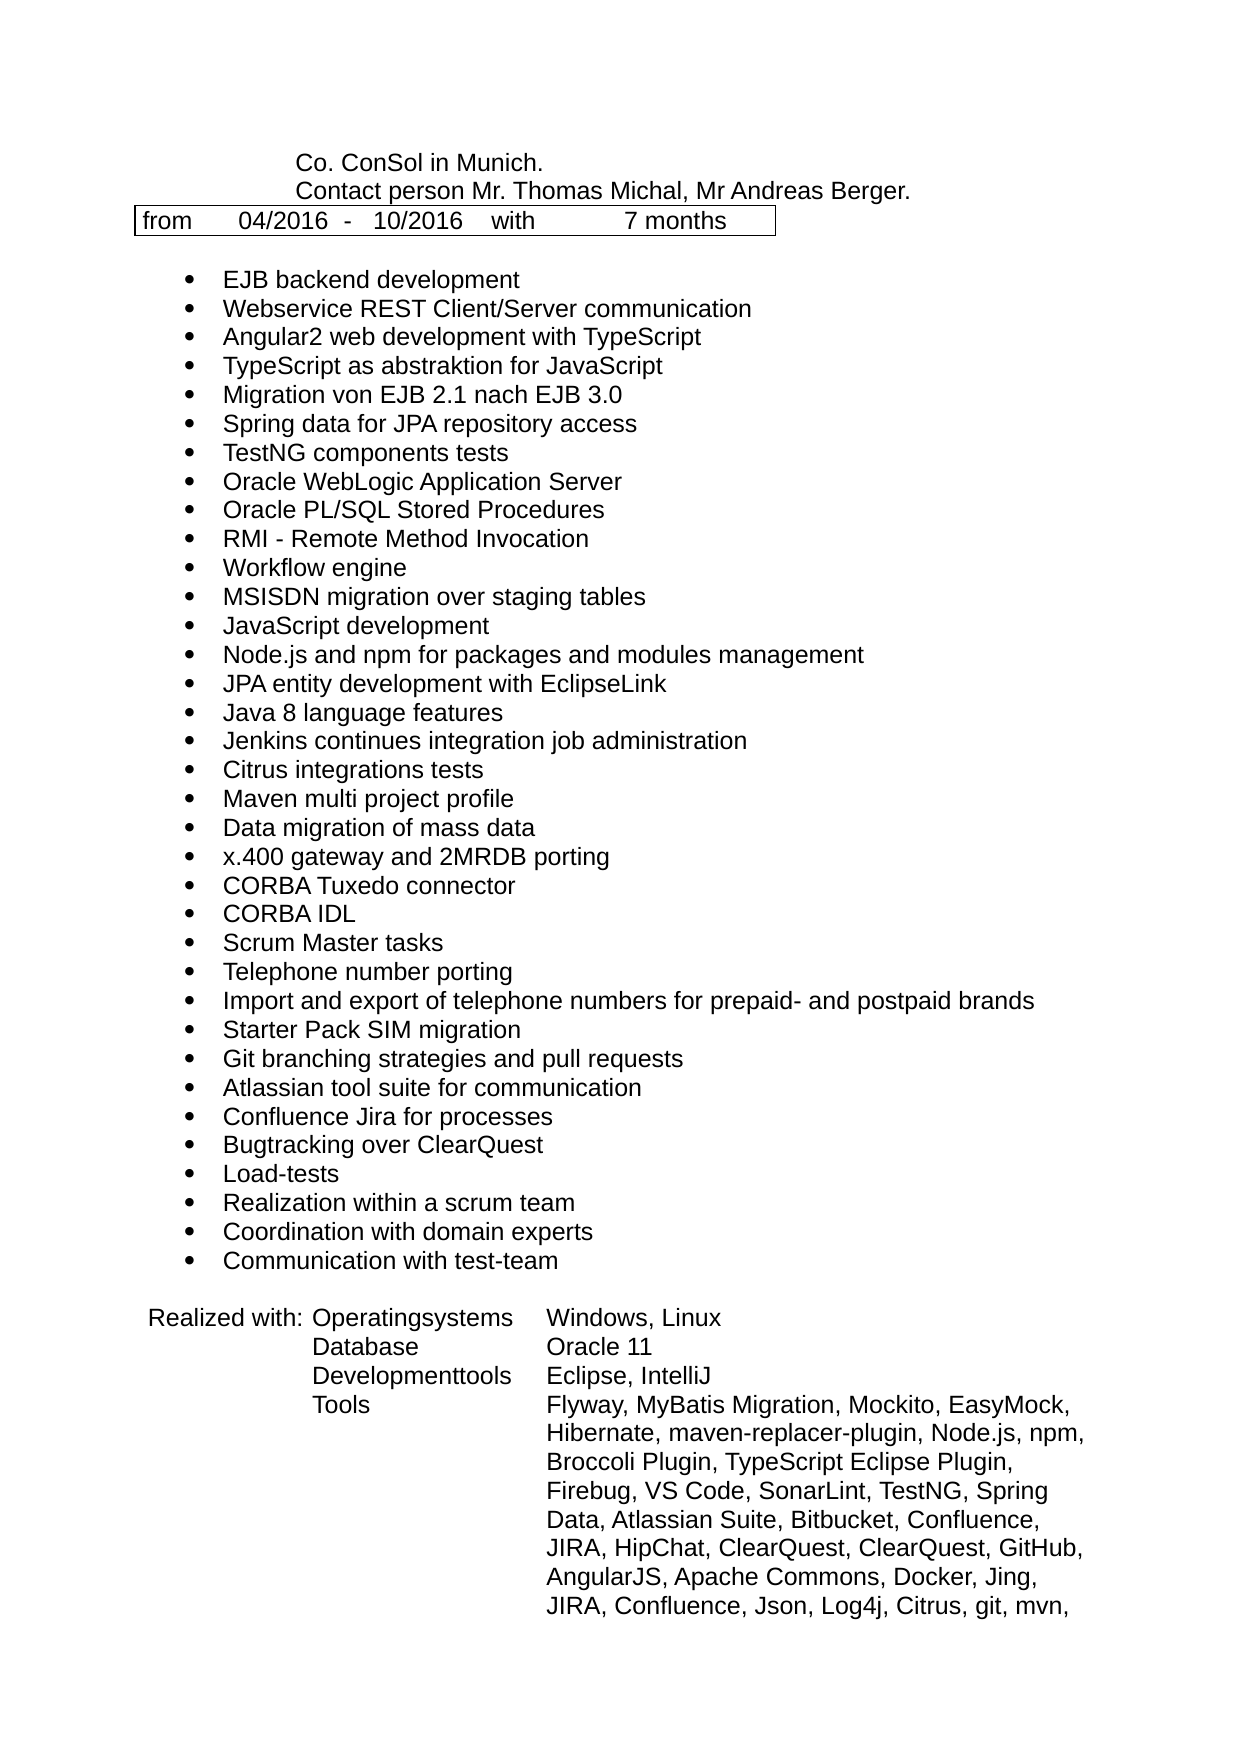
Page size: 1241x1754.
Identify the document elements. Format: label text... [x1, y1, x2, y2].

list MSISDN migration over staging tables [185, 582, 1104, 611]
table_header - [336, 206, 366, 235]
list Scrum Master tasks [185, 928, 1104, 957]
list JavaScript development [185, 611, 1104, 640]
list Maven multi project profile [185, 784, 1104, 813]
list RMI - Remote Method Invocation [185, 524, 1104, 553]
table_header Operatingsystems [309, 1303, 543, 1332]
list Starter Pack SIM migration [185, 1015, 1104, 1044]
table_cell Eclipse, IntelliJ Flyway, MyBatis Migration, Mockito, EasyMock, Hibernate, maven-replacer-plugin, Node.js, npm, Broccoli Plugin, TypeScript Eclipse Plugin, Firebug, VS Code, SonarLint, TestNG, Spring Data, Atlassian Suite, Bitbucket, Confluence, JIRA, HipChat, ClearQuest, ClearQuest, GitHub, AngularJS, Apache Commons, Docker, Jing, JIRA, Confluence, Json, Log4j, Citrus, git, mvn, [543, 1361, 1089, 1620]
list Confluence Jira for processes [185, 1101, 1104, 1130]
list Git branching strategies and pull requests [185, 1044, 1104, 1073]
list Import and export of telephone numbers for prepaid- and postpaid brands [185, 986, 1104, 1015]
text Co. ConSol in Munich. [221, 148, 1104, 176]
list Workflow engine [185, 553, 1104, 582]
list Jenkins continues integration job administration [185, 726, 1104, 755]
table_header from [136, 206, 231, 235]
text Contact person Mr. Thomas Michal, Mr Andreas Berger. [221, 176, 1104, 205]
list Coordination with domain experts [185, 1217, 1104, 1246]
list Migration von EJB 2.1 nach EJB 3.0 [185, 380, 1104, 409]
table_header 04/2016 [231, 206, 336, 235]
table_header Windows, Linux [543, 1303, 1089, 1332]
list Atlassian tool suite for communication [185, 1073, 1104, 1101]
list Java 8 language features [185, 697, 1104, 726]
table_cell [145, 1361, 309, 1620]
table_cell [145, 1332, 309, 1361]
table_cell Developmenttools Tools [309, 1361, 543, 1620]
list Angular2 web development with TypeScript [185, 322, 1104, 351]
list Webservice REST Client/Server communication [185, 293, 1104, 322]
table_header with [484, 206, 617, 235]
list Telephone number porting [185, 957, 1104, 986]
list TestNG components tests [185, 438, 1104, 467]
list Citrus integrations tests [185, 755, 1104, 784]
table_header 7 months [617, 206, 775, 235]
table_header 10/2016 [366, 206, 484, 235]
list TypeScript as abstraktion for JavaScript [185, 351, 1104, 380]
list Spring data for JPA repository access [185, 409, 1104, 438]
list Oracle WebLogic Application Server [185, 467, 1104, 496]
table_header Realized with: [145, 1303, 309, 1332]
table_cell Database [309, 1332, 543, 1361]
list Communication with test-team [185, 1246, 1104, 1274]
list CORBA Tuxedo connector [185, 871, 1104, 899]
list EJB backend development [185, 265, 1104, 293]
list Realization within a scrum team [185, 1188, 1104, 1217]
list Load-tests [185, 1159, 1104, 1188]
list Bugtracking over ClearQuest [185, 1130, 1104, 1159]
list JPA entity development with EclipseLink [185, 669, 1104, 697]
list Node.js and npm for packages and modules management [185, 640, 1104, 669]
list CORBA IDL [185, 899, 1104, 928]
list x.400 gateway and 2MRDB porting [185, 842, 1104, 871]
table_cell Oracle 11 [543, 1332, 1089, 1361]
list Data migration of mass data [185, 813, 1104, 842]
list Oracle PL/SQL Stored Procedures [185, 496, 1104, 524]
